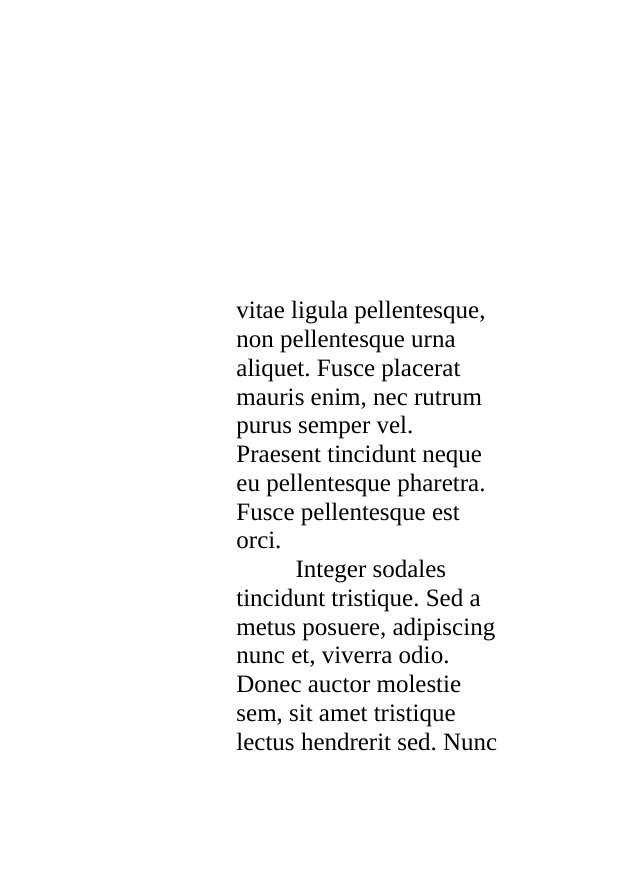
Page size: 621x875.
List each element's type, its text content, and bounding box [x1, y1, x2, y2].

text vitae ligula pellentesque, non pellentesque urna aliquet. Fusce placerat mauris enim, nec rutrum purus semper vel. Praesent tincidunt neque eu pellentesque pharetra. Fusce pellentesque est orci. [236, 295, 502, 554]
text Integer sodales tincidunt tristique. Sed a metus posuere, adipiscing nunc et, viverra odio. Donec auctor molestie sem, sit amet tristique lectus hendrerit sed. Nunc [236, 554, 502, 755]
